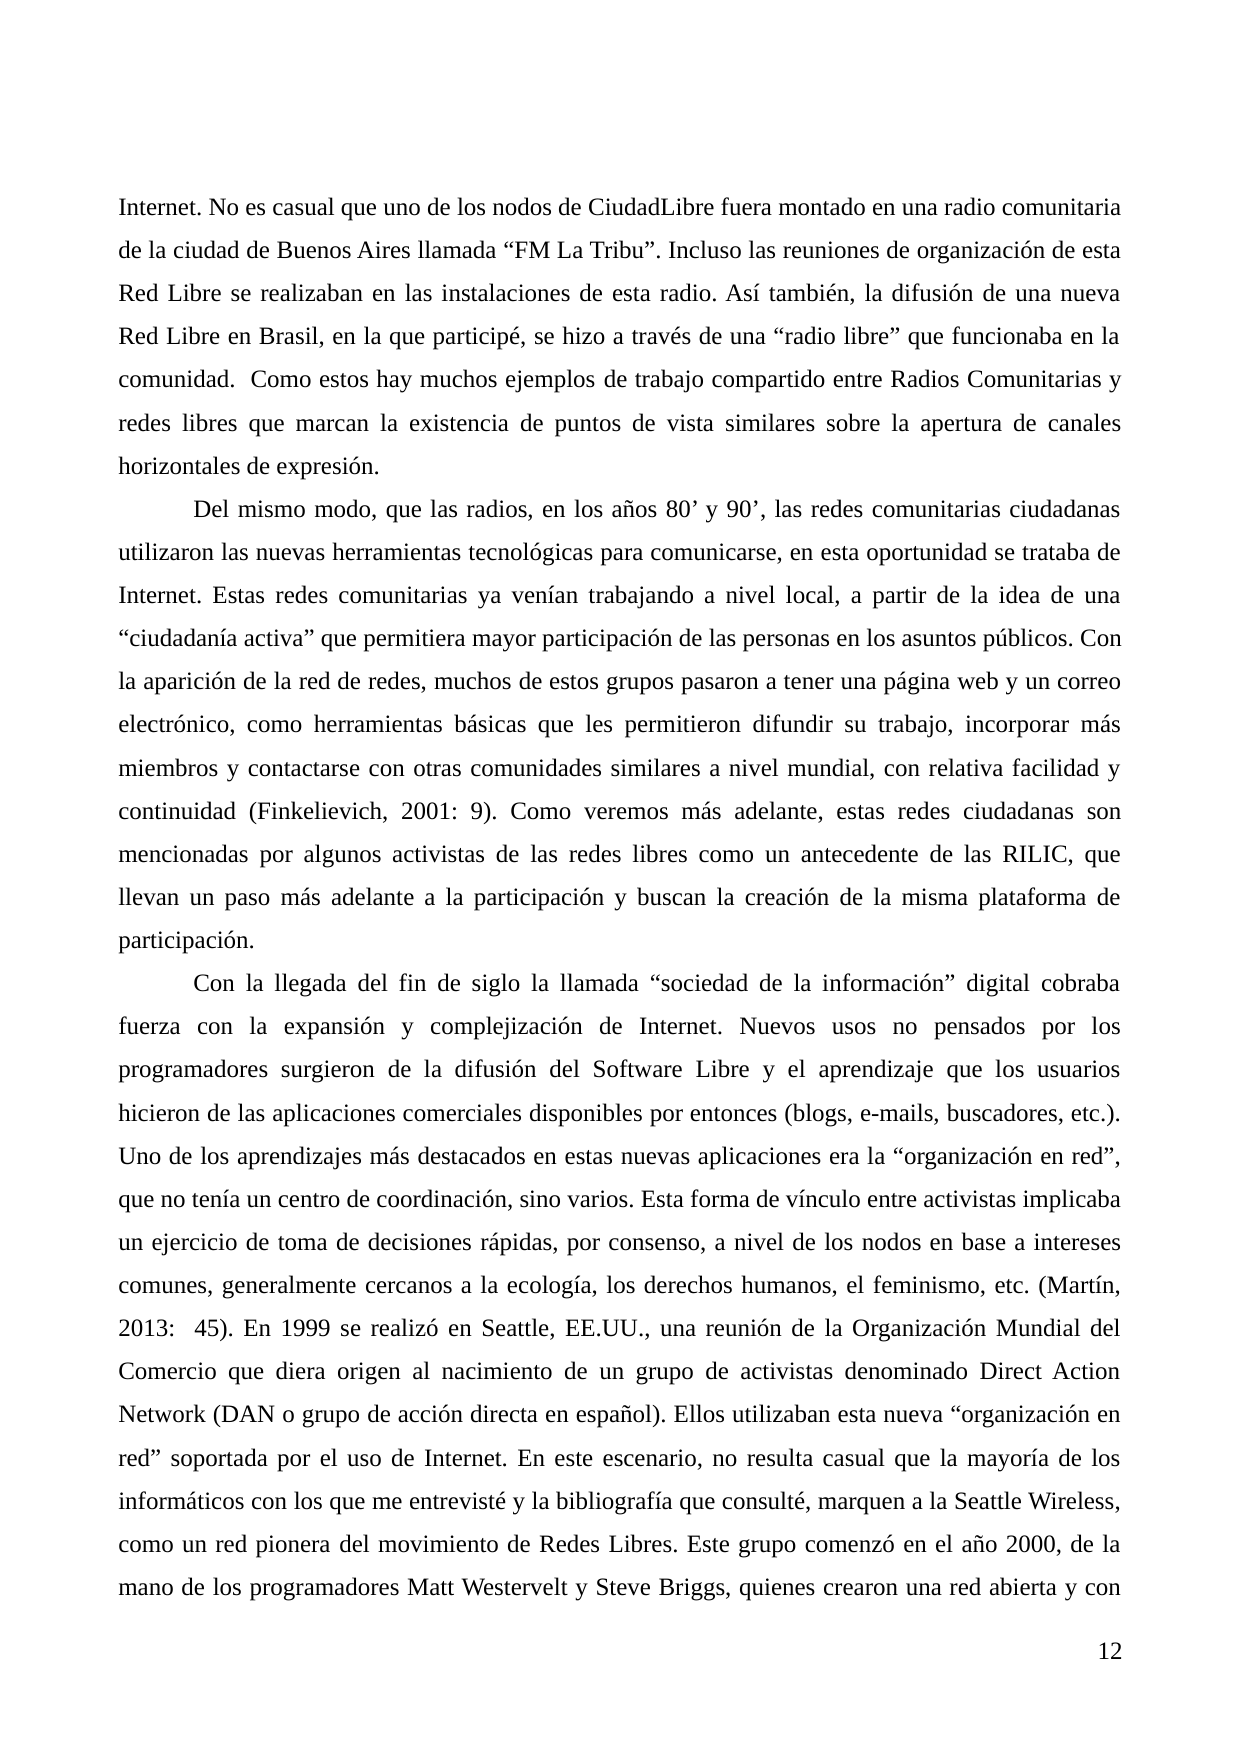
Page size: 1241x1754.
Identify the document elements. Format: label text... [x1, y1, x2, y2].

text Con la llegada del fin de siglo la llamada “sociedad de la información” digital cobraba fuerza con la expansión y complejización de Internet. Nuevos usos no pensados por los programadores surgieron de la difusión del Software Libre y el aprendizaje que los usuarios hicieron de las aplicaciones comerciales disponibles por entonces (blogs, e-mails, buscadores, etc.). Uno de los aprendizajes más destacados en estas nuevas aplicaciones era la “organización en red”, que no tenía un centro de coordinación, sino varios. Esta forma de vínculo entre activistas implicaba un ejercicio de toma de decisiones rápidas, por consenso, a nivel de los nodos en base a intereses comunes, generalmente cercanos a la ecología, los derechos humanos, el feminismo, etc. (Martín, 2013: 45). En 1999 se realizó en Seattle, EE.UU., una reunión de la Organización Mundial del Comercio que diera origen al nacimiento de un grupo de activistas denominado Direct Action Network (DAN o grupo de acción directa en español). Ellos utilizaban esta nueva “organización en red” soportada por el uso de Internet. En este escenario, no resulta casual que la mayoría de los informáticos con los que me entrevisté y la bibliografía que consulté, marquen a la Seattle Wireless, como un red pionera del movimiento de Redes Libres. Este grupo comenzó en el año 2000, de la mano de los programadores Matt Westervelt y Steve Briggs, quienes crearon una red abierta y con [118, 968, 1122, 1601]
text Del mismo modo, que las radios, en los años 80’ y 90’, las redes comunitarias ciudadanas utilizaron las nuevas herramientas tecnológicas para comunicarse, en esta oportunidad se trataba de Internet. Estas redes comunitarias ya venían trabajando a nivel local, a partir de la idea de una “ciudadanía activa” que permitiera mayor participación de las personas en los asuntos públicos. Con la aparición de la red de redes, muchos de estos grupos pasaron a tener una página web y un correo electrónico, como herramientas básicas que les permitieron difundir su trabajo, incorporar más miembros y contactarse con otras comunidades similares a nivel mundial, con relativa facilidad y continuidad (Finkelievich, 2001: 9). Como veremos más adelante, estas redes ciudadanas son mencionadas por algunos activistas de las redes libres como un antecedente de las RILIC, que llevan un paso más adelante a la participación y buscan la creación de la misma plataforma de participación. [118, 494, 1122, 954]
text Internet. No es casual que uno de los nodos de CiudadLibre fuera montado en una radio comunitaria de la ciudad de Buenos Aires llamada “FM La Tribu”. Incluso las reuniones de organización de esta Red Libre se realizaban en las instalaciones de esta radio. Así también, la difusión de una nueva Red Libre en Brasil, en la que participé, se hizo a través de una “radio libre” que funcionaba en la comunidad. Como estos hay muchos ejemplos de trabajo compartido entre Radios Comunitarias y redes libres que marcan la existencia de puntos de vista similares sobre la apertura de canales horizontales de expresión. [118, 192, 1122, 479]
